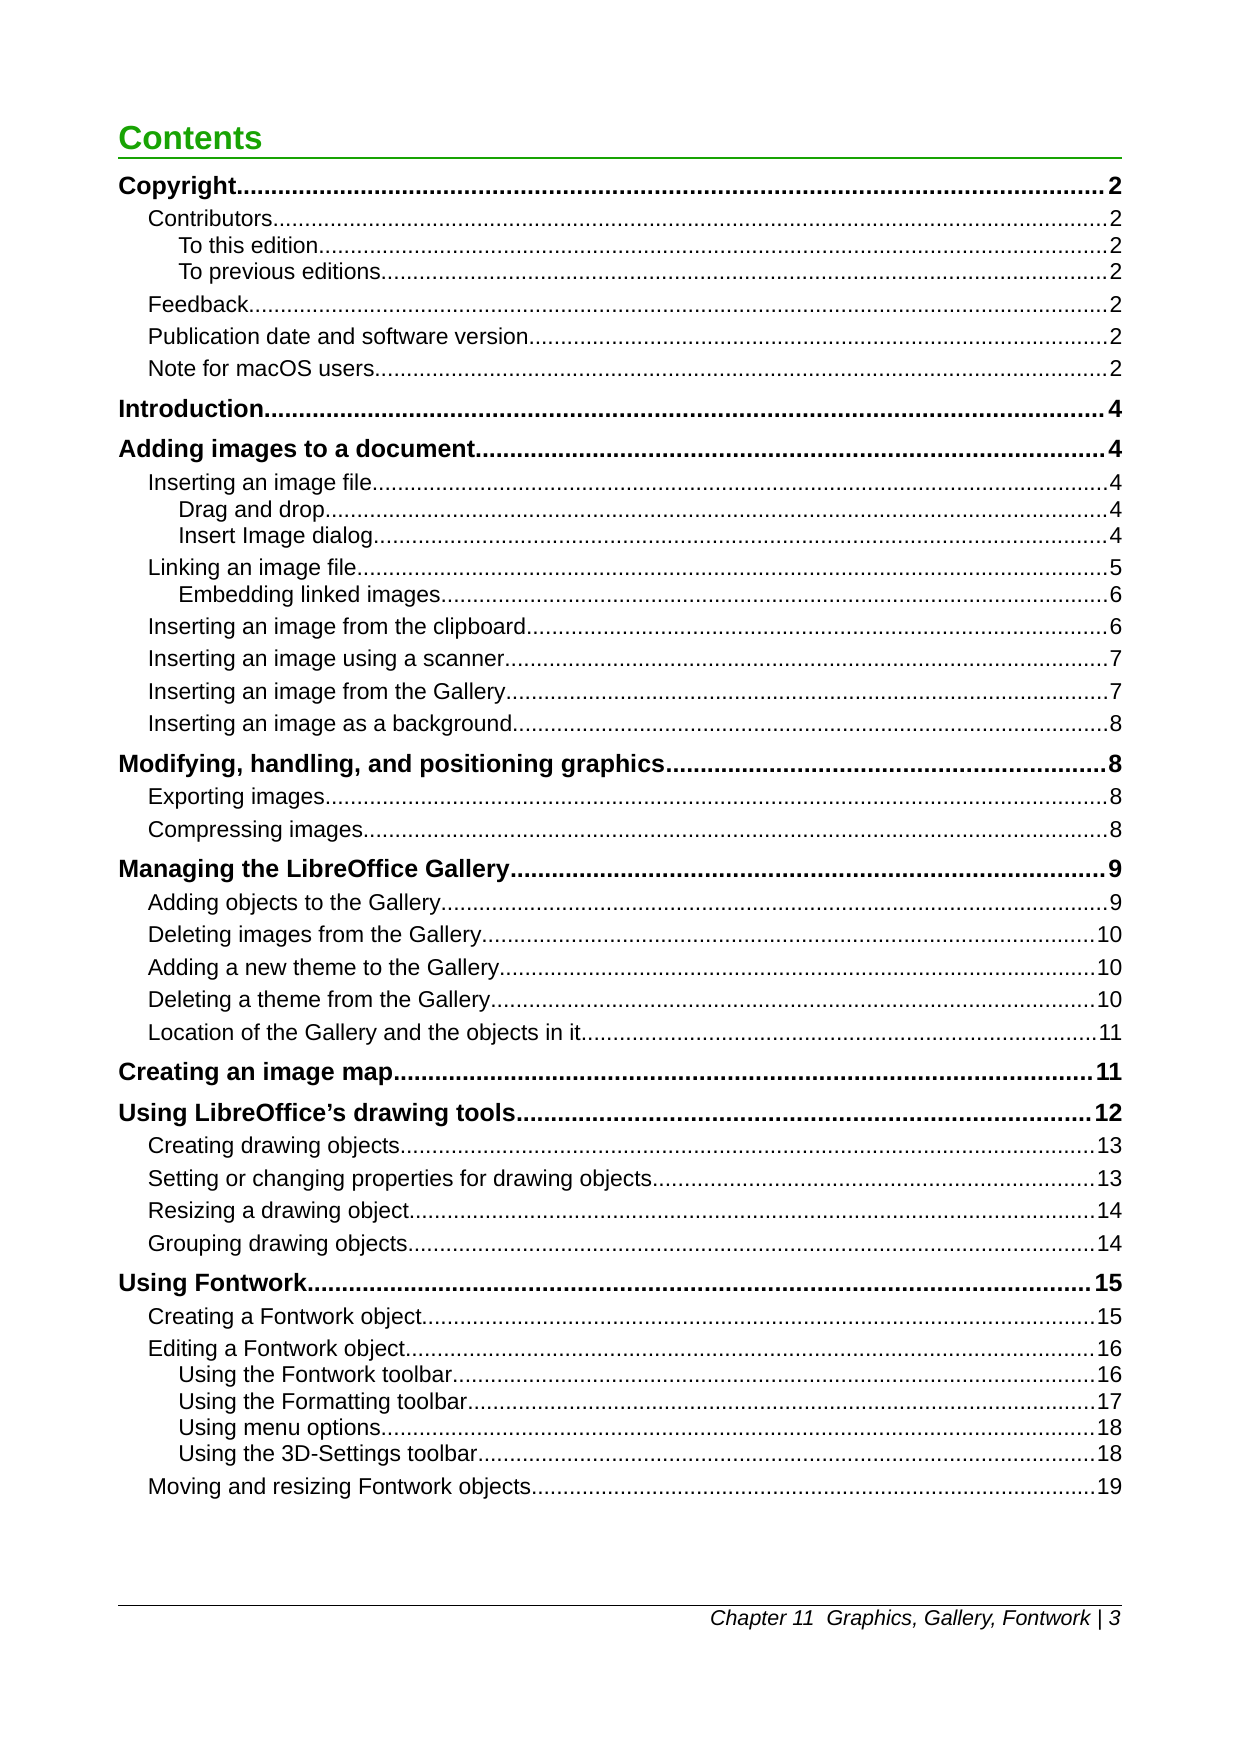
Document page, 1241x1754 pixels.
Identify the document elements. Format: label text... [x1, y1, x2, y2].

text Using Fontwork 15 [118, 1268, 1122, 1297]
subtitle Contents [118, 118, 1122, 157]
text Using the Formatting toolbar 17 [178, 1388, 1122, 1414]
text Inserting an image from the Gallery 7 [148, 678, 1122, 704]
text Inserting an image from the clipboard 6 [148, 613, 1122, 639]
text Using menu options 18 [178, 1414, 1122, 1440]
text Embedding linked images 6 [178, 581, 1122, 607]
text Creating an image map 11 [118, 1057, 1122, 1086]
text Modifying, handling, and positioning graphics 8 [118, 748, 1122, 777]
text Insert Image dialog 4 [178, 522, 1122, 548]
text To previous editions 2 [178, 258, 1122, 284]
text Feedback 2 [148, 291, 1122, 317]
text Creating drawing objects 13 [148, 1132, 1122, 1159]
text Compressing images 8 [148, 816, 1122, 842]
text Inserting an image file 4 [148, 469, 1122, 496]
text Inserting an image as a background 8 [148, 710, 1122, 737]
text Exporting images 8 [148, 783, 1122, 810]
text Managing the LibreOffice Gallery 9 [118, 854, 1122, 883]
text Introduction 4 [118, 394, 1122, 422]
text Moving and resizing Fontwork objects 19 [148, 1473, 1122, 1499]
text Creating a Fontwork object 15 [148, 1303, 1122, 1329]
text Adding images to a document 4 [118, 434, 1122, 463]
text Editing a Fontwork object 16 [148, 1335, 1122, 1361]
text To this edition 2 [178, 232, 1122, 258]
text Resizing a drawing object 14 [148, 1197, 1122, 1223]
text Publication date and software version 2 [148, 323, 1122, 349]
text Copyright 2 [118, 171, 1122, 199]
text Contributors 2 [148, 205, 1122, 232]
text Using the 3D-Settings toolbar 18 [178, 1440, 1122, 1467]
text Inserting an image using a scanner 7 [148, 645, 1122, 672]
text Adding objects to the Gallery 9 [148, 889, 1122, 915]
text Drag and drop 4 [178, 496, 1122, 522]
text Deleting a theme from the Gallery 10 [148, 986, 1122, 1012]
text Deleting images from the Gallery 10 [148, 921, 1122, 948]
text Note for macOS users 2 [148, 355, 1122, 382]
text Adding a new theme to the Gallery 10 [148, 954, 1122, 980]
text Using the Fontwork toolbar 16 [178, 1361, 1122, 1388]
text Setting or changing properties for drawing objects 13 [148, 1165, 1122, 1191]
text Linking an image file 5 [148, 554, 1122, 581]
text Grouping drawing objects 14 [148, 1229, 1122, 1256]
text Using LibreOffice’s drawing tools 12 [118, 1097, 1122, 1126]
text Location of the Gallery and the objects in it 11 [148, 1018, 1122, 1045]
